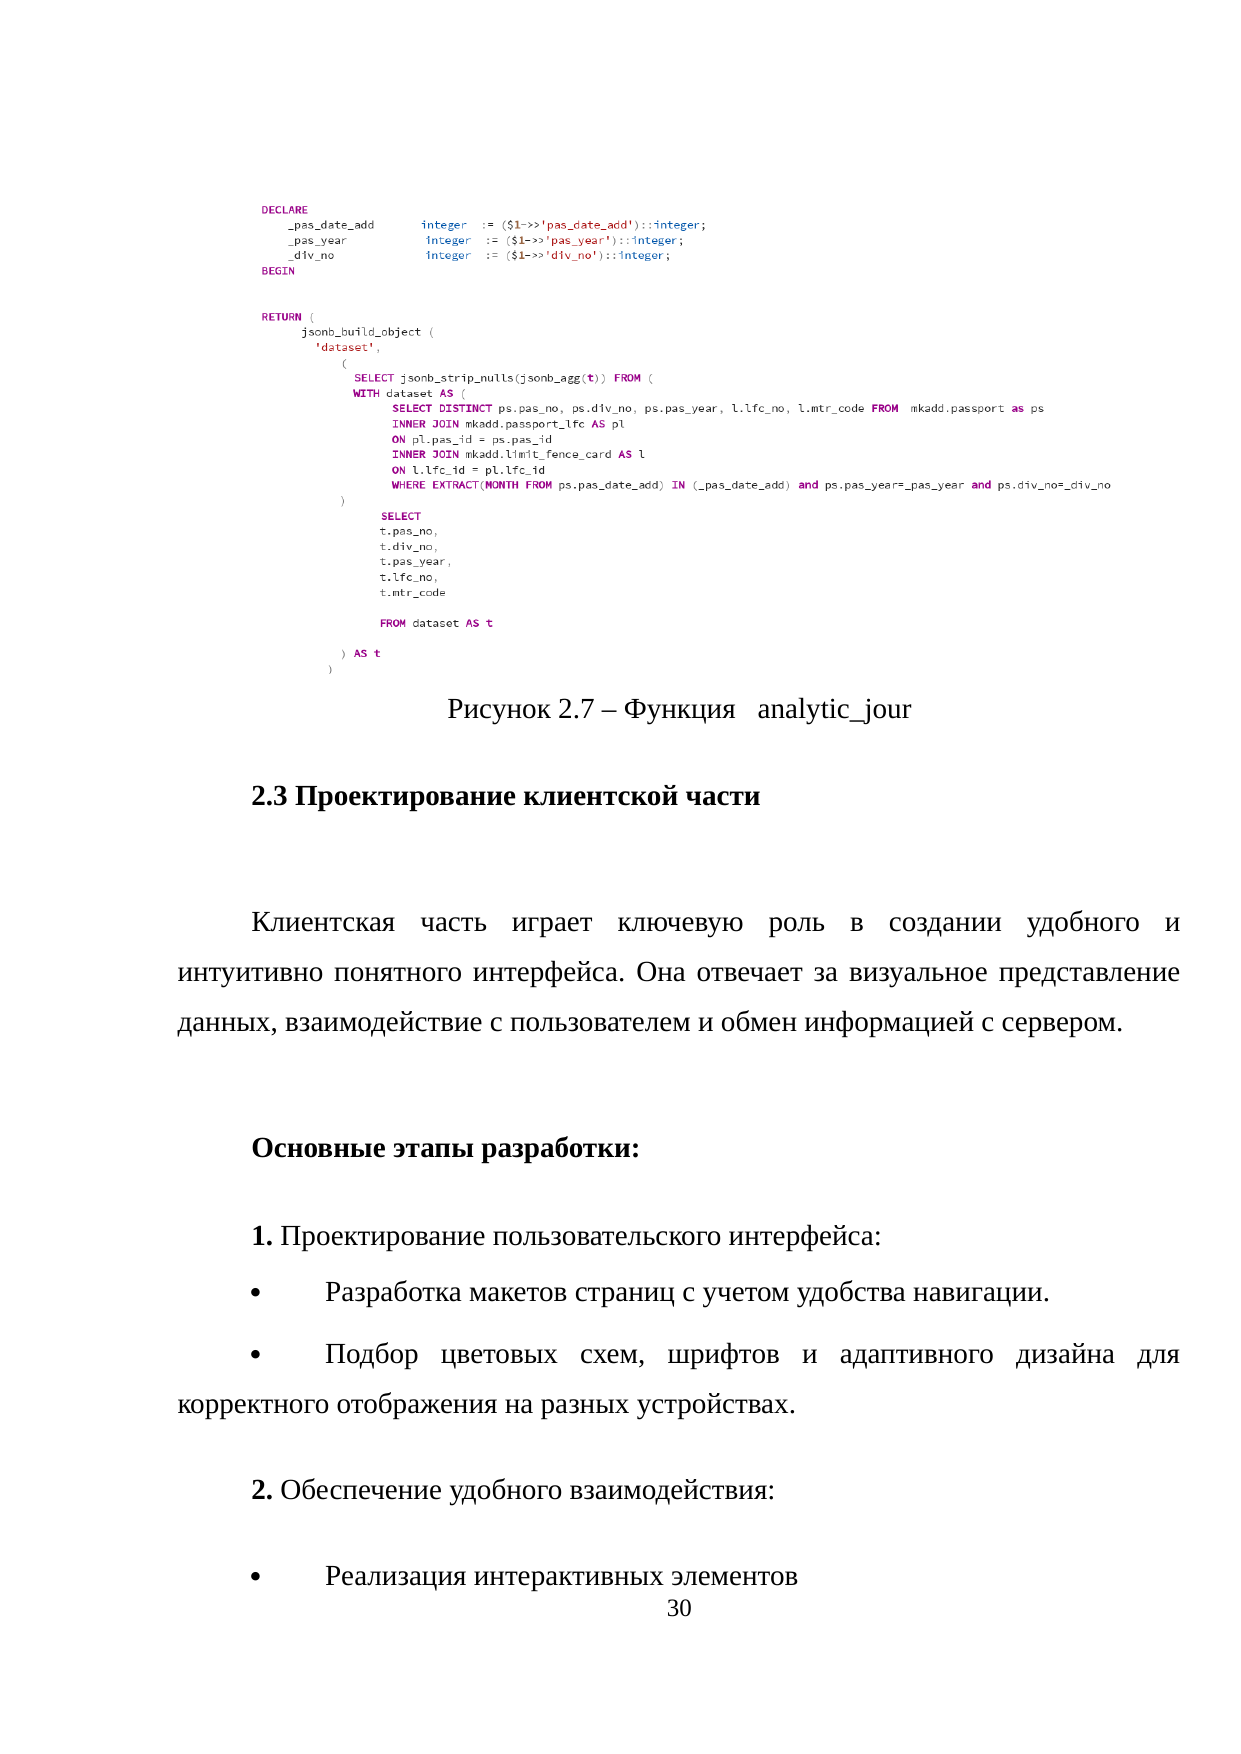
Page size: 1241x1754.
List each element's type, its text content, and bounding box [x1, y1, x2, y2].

list Подбор цветовых схем, шрифтов и адаптивного дизайна для корректного отображения на разных устройствах. [177, 1336, 1181, 1420]
text Клиентская часть играет ключевую роль в создании удобного и интуитивно понятного интерфейса. Она отвечает за визуальное представление данных, взаимодействие с пользователем и обмен информацией с сервером. [177, 904, 1181, 1038]
subtitle 2.3 Проектирование клиентской части [177, 778, 1181, 812]
list Реализация интерактивных элементов [177, 1558, 1181, 1592]
text 1. Проектирование пользовательского интерфейса: [177, 1218, 1181, 1251]
text Рисунок 2.7 – Функция analytic_jour [177, 194, 1181, 724]
text 2. Обеспечение удобного взаимодействия: [177, 1472, 1181, 1506]
text Основные этапы разработки: [177, 1130, 1181, 1163]
list Разработка макетов страниц с учетом удобства навигации. [177, 1274, 1181, 1307]
picture [258, 196, 1214, 674]
